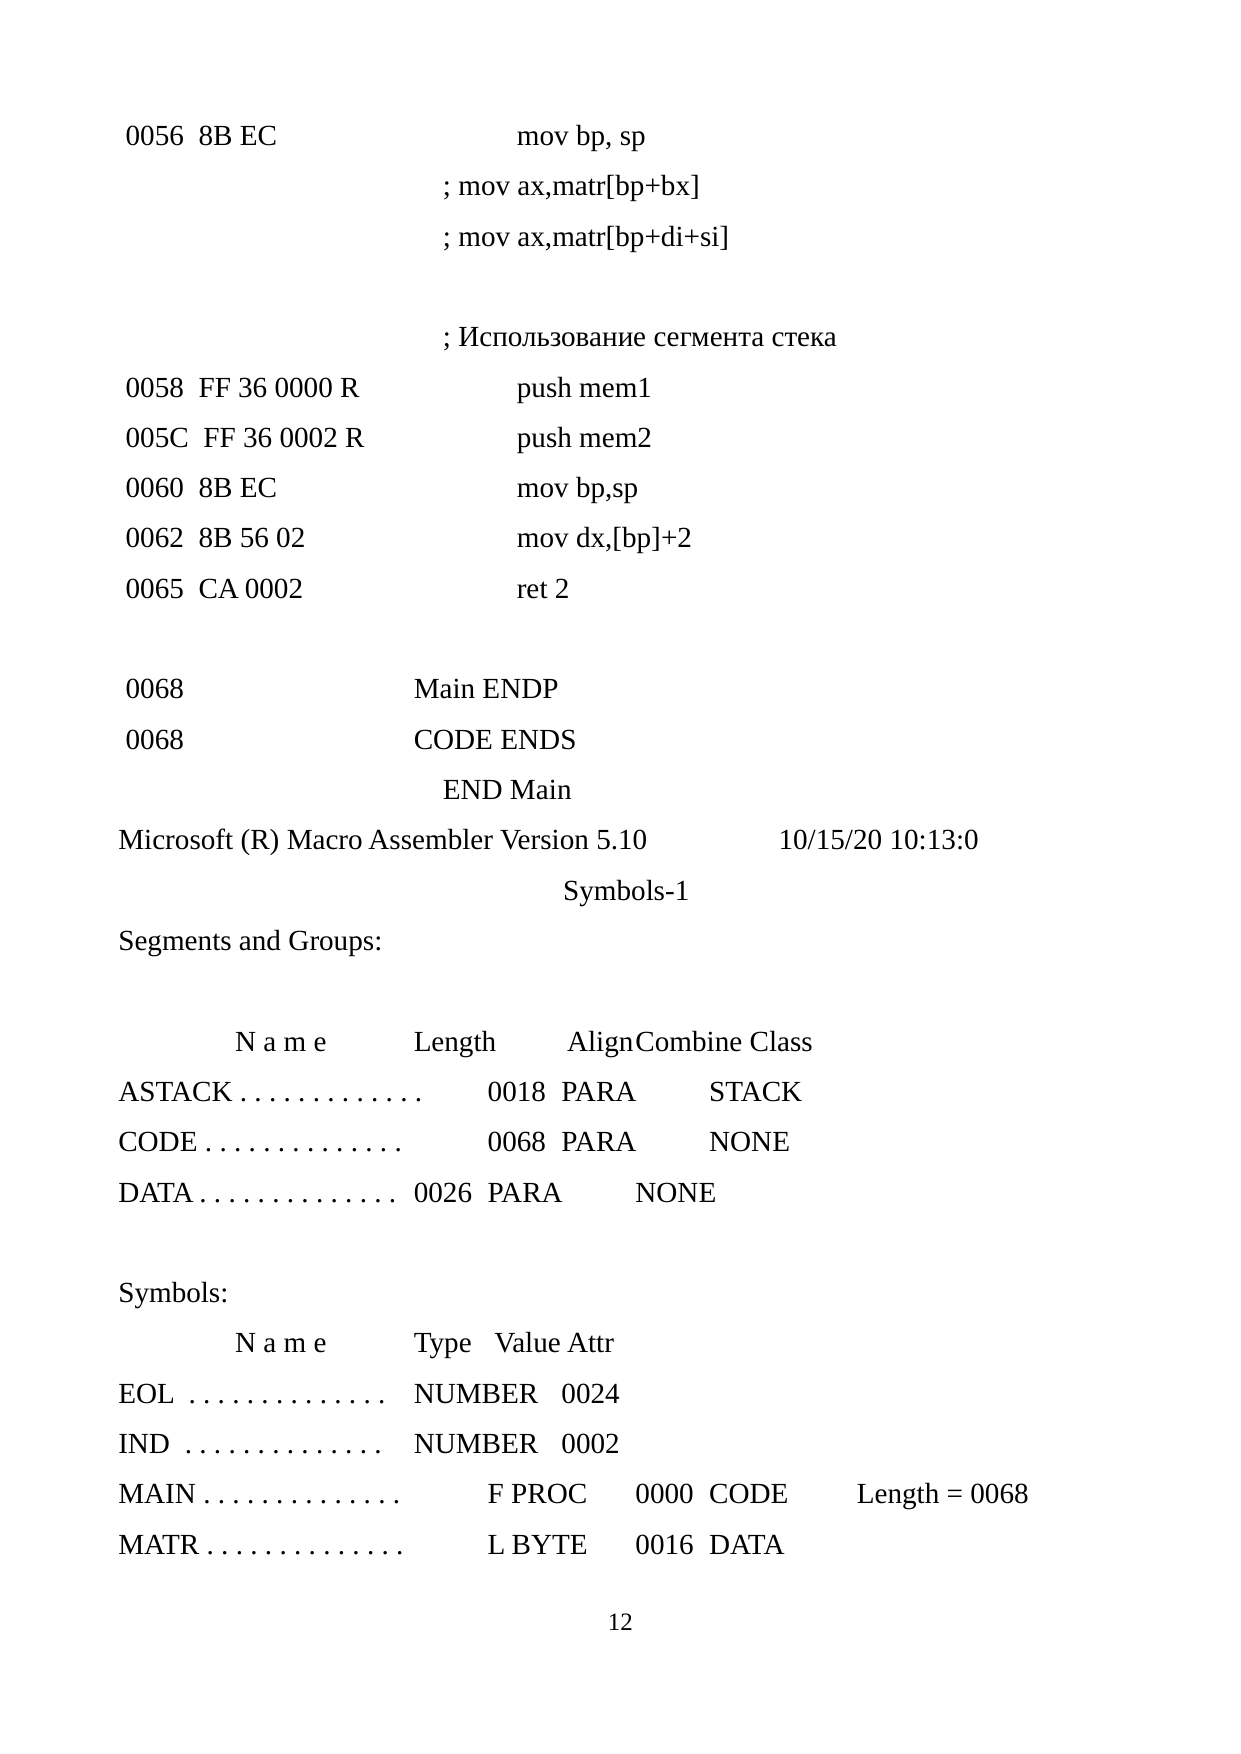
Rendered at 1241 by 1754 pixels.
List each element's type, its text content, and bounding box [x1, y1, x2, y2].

text Symbols-1 [118, 873, 1122, 906]
text 0058 FF 36 0000 R push mem1 [118, 370, 1122, 403]
text 0068 CODE ENDS [118, 722, 1122, 755]
text ; mov ax,matr[bp+di+si] [118, 219, 1122, 252]
text Symbols: [118, 1275, 1122, 1309]
text CODE . . . . . . . . . . . . . . 0068 PARA NONE [118, 1124, 1122, 1158]
text Microsoft (R) Macro Assembler Version 5.10 10/15/20 10:13:0 [118, 822, 1122, 856]
text 0056 8B EC mov bp, sp [118, 118, 1122, 152]
text EOL . . . . . . . . . . . . . . NUMBER 0024 [118, 1376, 1122, 1409]
text END Main [118, 772, 1122, 806]
text ; Использование сегмента стека [118, 319, 1122, 353]
text Segments and Groups: [118, 923, 1122, 957]
text ; mov ax,matr[bp+bx] [118, 168, 1122, 202]
text MAIN . . . . . . . . . . . . . . F PROC 0000 CODE Length = 0068 [118, 1477, 1122, 1510]
text 0060 8B EC mov bp,sp [118, 470, 1122, 504]
text DATA . . . . . . . . . . . . . . 0026 PARA NONE [118, 1175, 1122, 1208]
text 0065 CA 0002 ret 2 [118, 571, 1122, 604]
text 0068 Main ENDP [118, 672, 1122, 705]
text 005C FF 36 0002 R push mem2 [118, 420, 1122, 453]
text IND . . . . . . . . . . . . . . NUMBER 0002 [118, 1426, 1122, 1460]
text MATR . . . . . . . . . . . . . . L BYTE 0016 DATA [118, 1527, 1122, 1560]
text N a m e Length Align Combine Class [118, 1024, 1122, 1057]
text 0062 8B 56 02 mov dx,[bp]+2 [118, 521, 1122, 554]
text ASTACK . . . . . . . . . . . . . 0018 PARA STACK [118, 1074, 1122, 1108]
text N a m e Type Value Attr [118, 1326, 1122, 1359]
